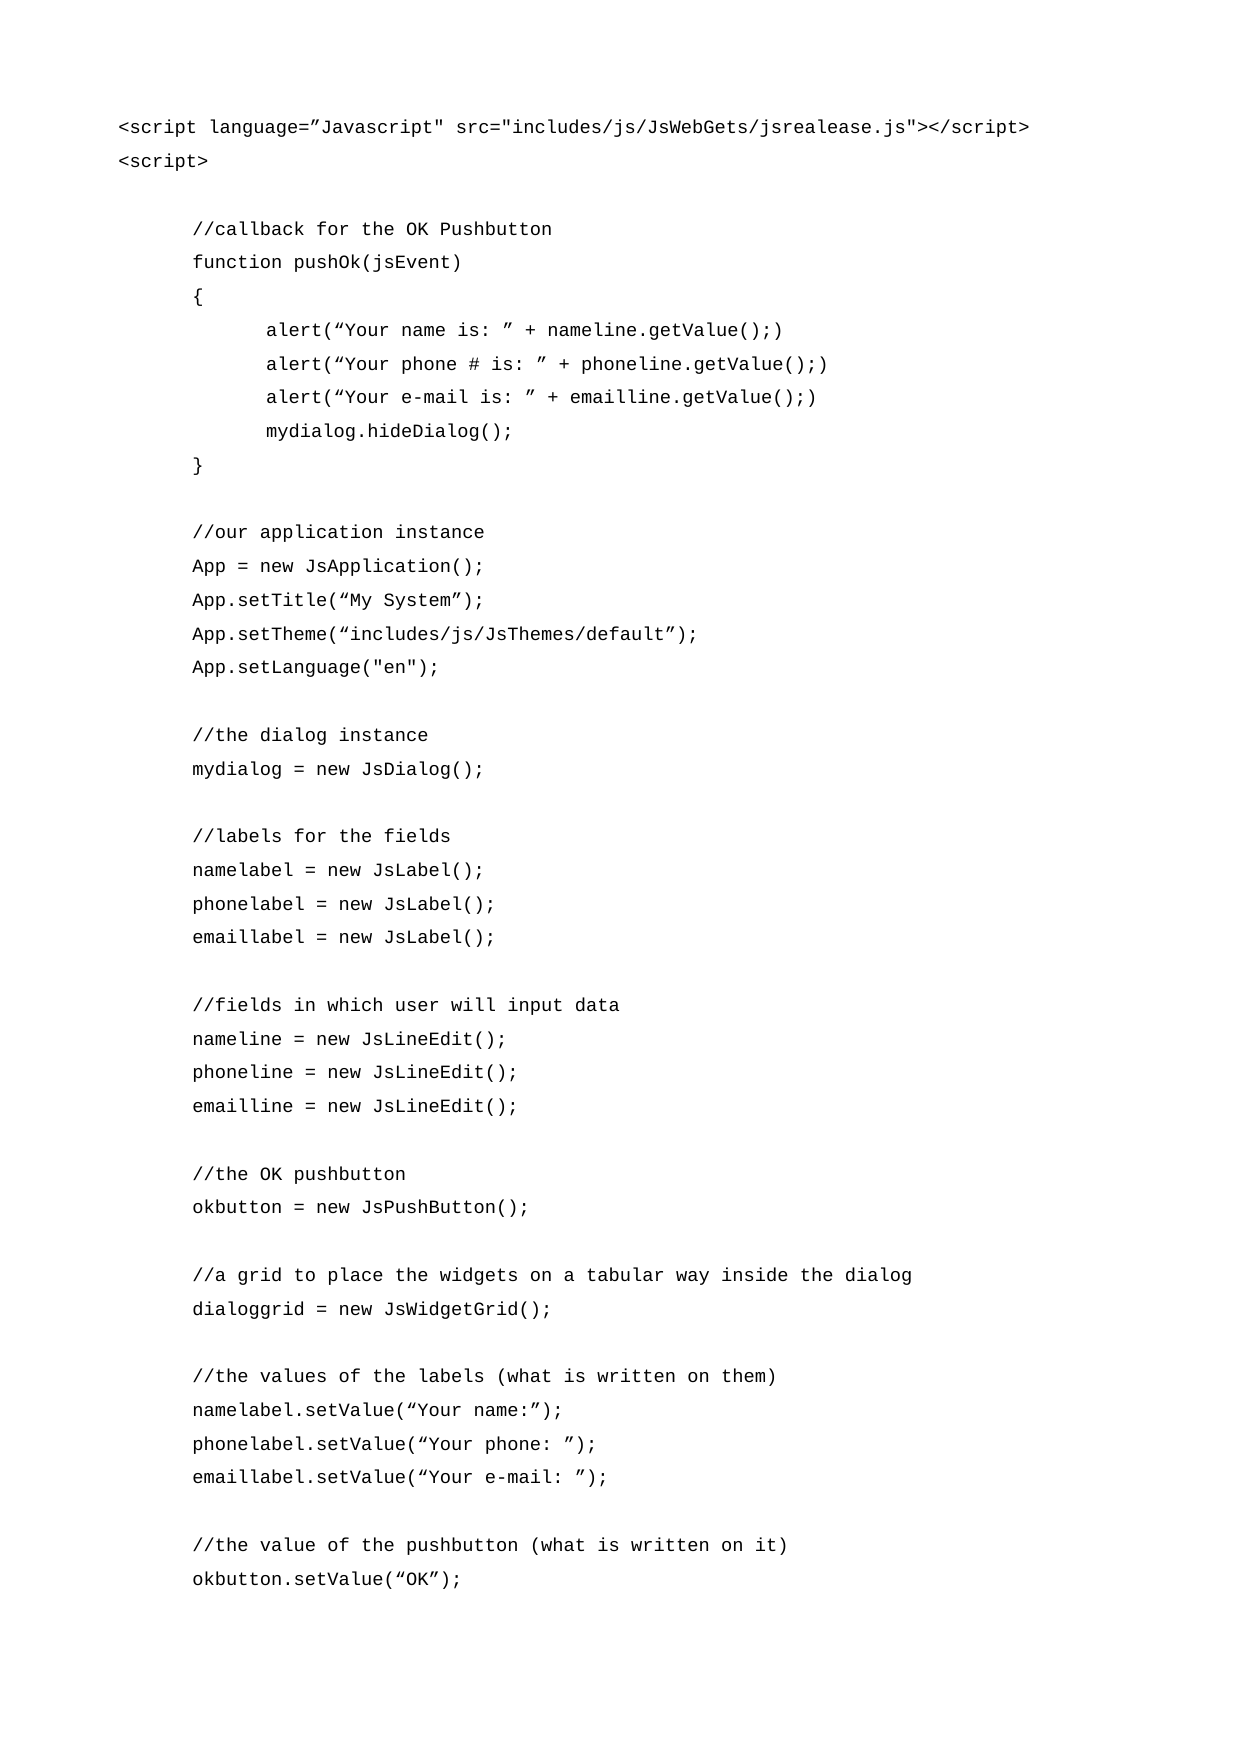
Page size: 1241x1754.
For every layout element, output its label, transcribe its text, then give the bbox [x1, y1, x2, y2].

text App = new JsApplication(); [118, 557, 1122, 578]
text <script> [118, 152, 1122, 173]
text phonelabel = new JsLabel(); [118, 894, 1122, 916]
text { [118, 287, 1122, 308]
text //the dialog instance [118, 726, 1122, 747]
text alert(“Your phone # is: ” + phoneline.getValue();) [118, 354, 1122, 376]
text okbutton = new JsPushButton(); [118, 1198, 1122, 1219]
text alert(“Your name is: ” + nameline.getValue();) [118, 321, 1122, 342]
text nameline = new JsLineEdit(); [118, 1029, 1122, 1051]
text mydialog.hideDialog(); [118, 422, 1122, 443]
text <script language=”Javascript" src="includes/js/JsWebGets/jsrealease.js"></script> [118, 118, 1122, 139]
text mydialog = new JsDialog(); [118, 759, 1122, 781]
text App.setLanguage("en"); [118, 658, 1122, 679]
text phonelabel.setValue(“Your phone: ”); [118, 1434, 1122, 1456]
text alert(“Your e-mail is: ” + emailline.getValue();) [118, 388, 1122, 409]
text dialoggrid = new JsWidgetGrid(); [118, 1299, 1122, 1321]
text } [118, 456, 1122, 477]
text App.setTitle(“My System”); [118, 591, 1122, 612]
text namelabel = new JsLabel(); [118, 861, 1122, 882]
text function pushOk(jsEvent) [118, 253, 1122, 274]
text //labels for the fields [118, 827, 1122, 848]
text //our application instance [118, 523, 1122, 544]
text phoneline = new JsLineEdit(); [118, 1063, 1122, 1084]
text okbutton.setValue(“OK”); [118, 1569, 1122, 1591]
text emaillabel = new JsLabel(); [118, 928, 1122, 949]
text emailline = new JsLineEdit(); [118, 1097, 1122, 1118]
text //fields in which user will input data [118, 996, 1122, 1017]
text //the value of the pushbutton (what is written on it) [118, 1536, 1122, 1557]
text //the OK pushbutton [118, 1164, 1122, 1186]
text emaillabel.setValue(“Your e-mail: ”); [118, 1468, 1122, 1489]
text //a grid to place the widgets on a tabular way inside the dialog [118, 1266, 1122, 1287]
text //the values of the labels (what is written on them) [118, 1367, 1122, 1388]
text //callback for the OK Pushbutton [118, 219, 1122, 241]
text App.setTheme(“includes/js/JsThemes/default”); [118, 624, 1122, 646]
text namelabel.setValue(“Your name:”); [118, 1401, 1122, 1422]
